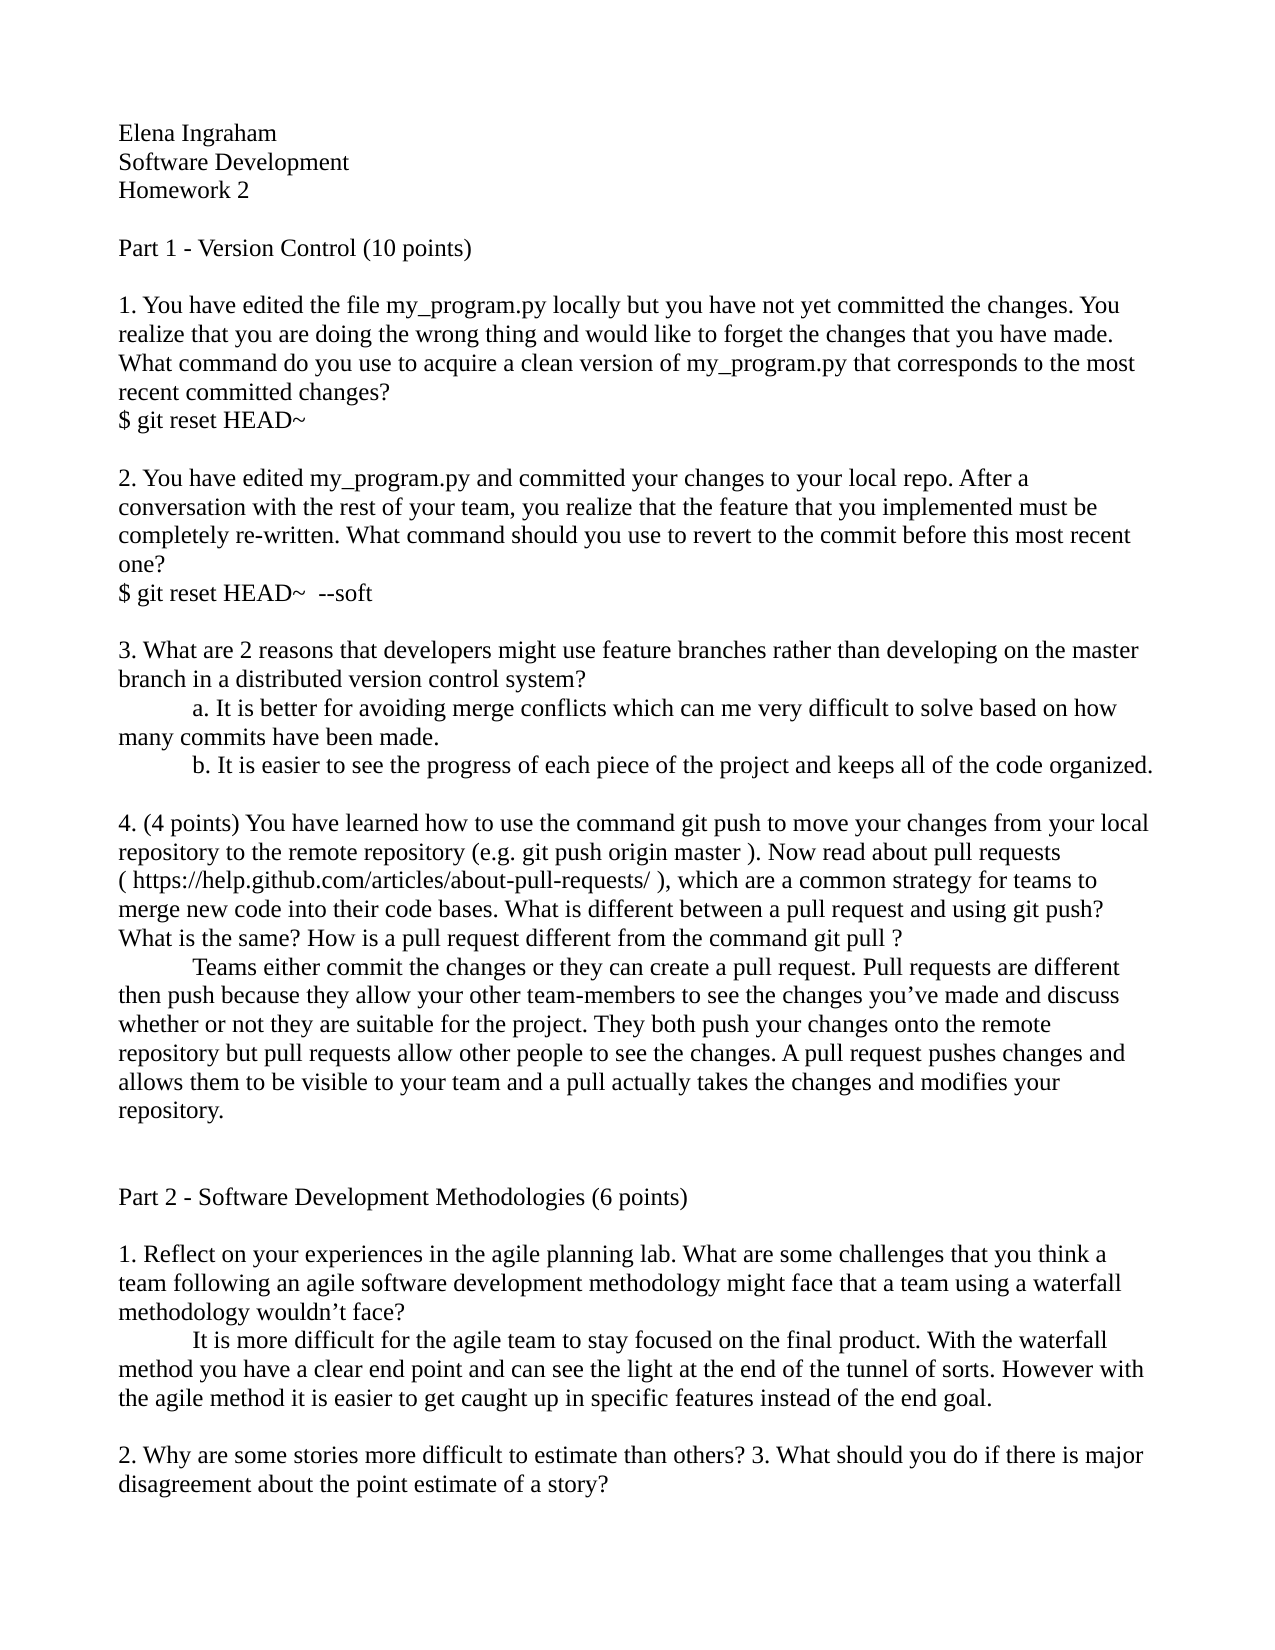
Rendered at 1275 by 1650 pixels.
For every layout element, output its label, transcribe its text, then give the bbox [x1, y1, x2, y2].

text 1. You have edited the file my_program.py locally but you have not yet committed the changes. You realize that you are doing the wrong thing and would like to forget the changes that you have made. What command do you use to acquire a clean version of my_program.py that corresponds to the most recent committed changes? [118, 291, 1157, 406]
text 2. Why are some stories more difficult to estimate than others? 3. What should you do if there is major disagreement about the point estimate of a story? [118, 1441, 1157, 1498]
text Software Development [118, 147, 1157, 176]
text 2. You have edited my_program.py and committed your changes to your local repo. After a conversation with the rest of your team, you realize that the feature that you implemented must be completely re-written. What command should you use to revert to the commit before this most recent one? [118, 463, 1157, 578]
text 4. (4 points) You have learned how to use the command git push to move your changes from your local repository to the remote repository (e.g. git push origin master ). Now read about pull requests ( https://help.github.com/articles/about-pull-requests/ ), which are a common strategy for teams to merge new code into their code bases. What is different between a pull request and using git push? What is the same? How is a pull request different from the command git pull ? [118, 808, 1157, 952]
text b. It is easier to see the progress of each piece of the project and keeps all of the code organized. [118, 751, 1157, 779]
text Elena Ingraham [118, 118, 1157, 147]
text a. It is better for avoiding merge conflicts which can me very difficult to solve based on how many commits have been made. [118, 693, 1157, 751]
text Teams either commit the changes or they can create a pull request. Pull requests are different then push because they allow your other team-members to see the changes you’ve made and discuss whether or not they are suitable for the project. They both push your changes onto the remote repository but pull requests allow other people to see the changes. A pull request pushes changes and allows them to be visible to your team and a pull actually takes the changes and modifies your repository. [118, 952, 1157, 1124]
text Part 1 - Version Control (10 points) [118, 233, 1157, 262]
text $ git reset HEAD~ --soft [118, 578, 1157, 607]
text $ git reset HEAD~ [118, 406, 1157, 434]
text Part 2 - Software Development Methodologies (6 points) [118, 1182, 1157, 1211]
text Homework 2 [118, 176, 1157, 204]
text It is more difficult for the agile team to stay focused on the final product. With the waterfall method you have a clear end point and can see the light at the end of the tunnel of sorts. However with the agile method it is easier to get caught up in specific features instead of the end goal. [118, 1326, 1157, 1412]
text 1. Reflect on your experiences in the agile planning lab. What are some challenges that you think a team following an agile software development methodology might face that a team using a waterfall methodology wouldn’t face? [118, 1239, 1157, 1326]
text 3. What are 2 reasons that developers might use feature branches rather than developing on the master branch in a distributed version control system? [118, 636, 1157, 693]
